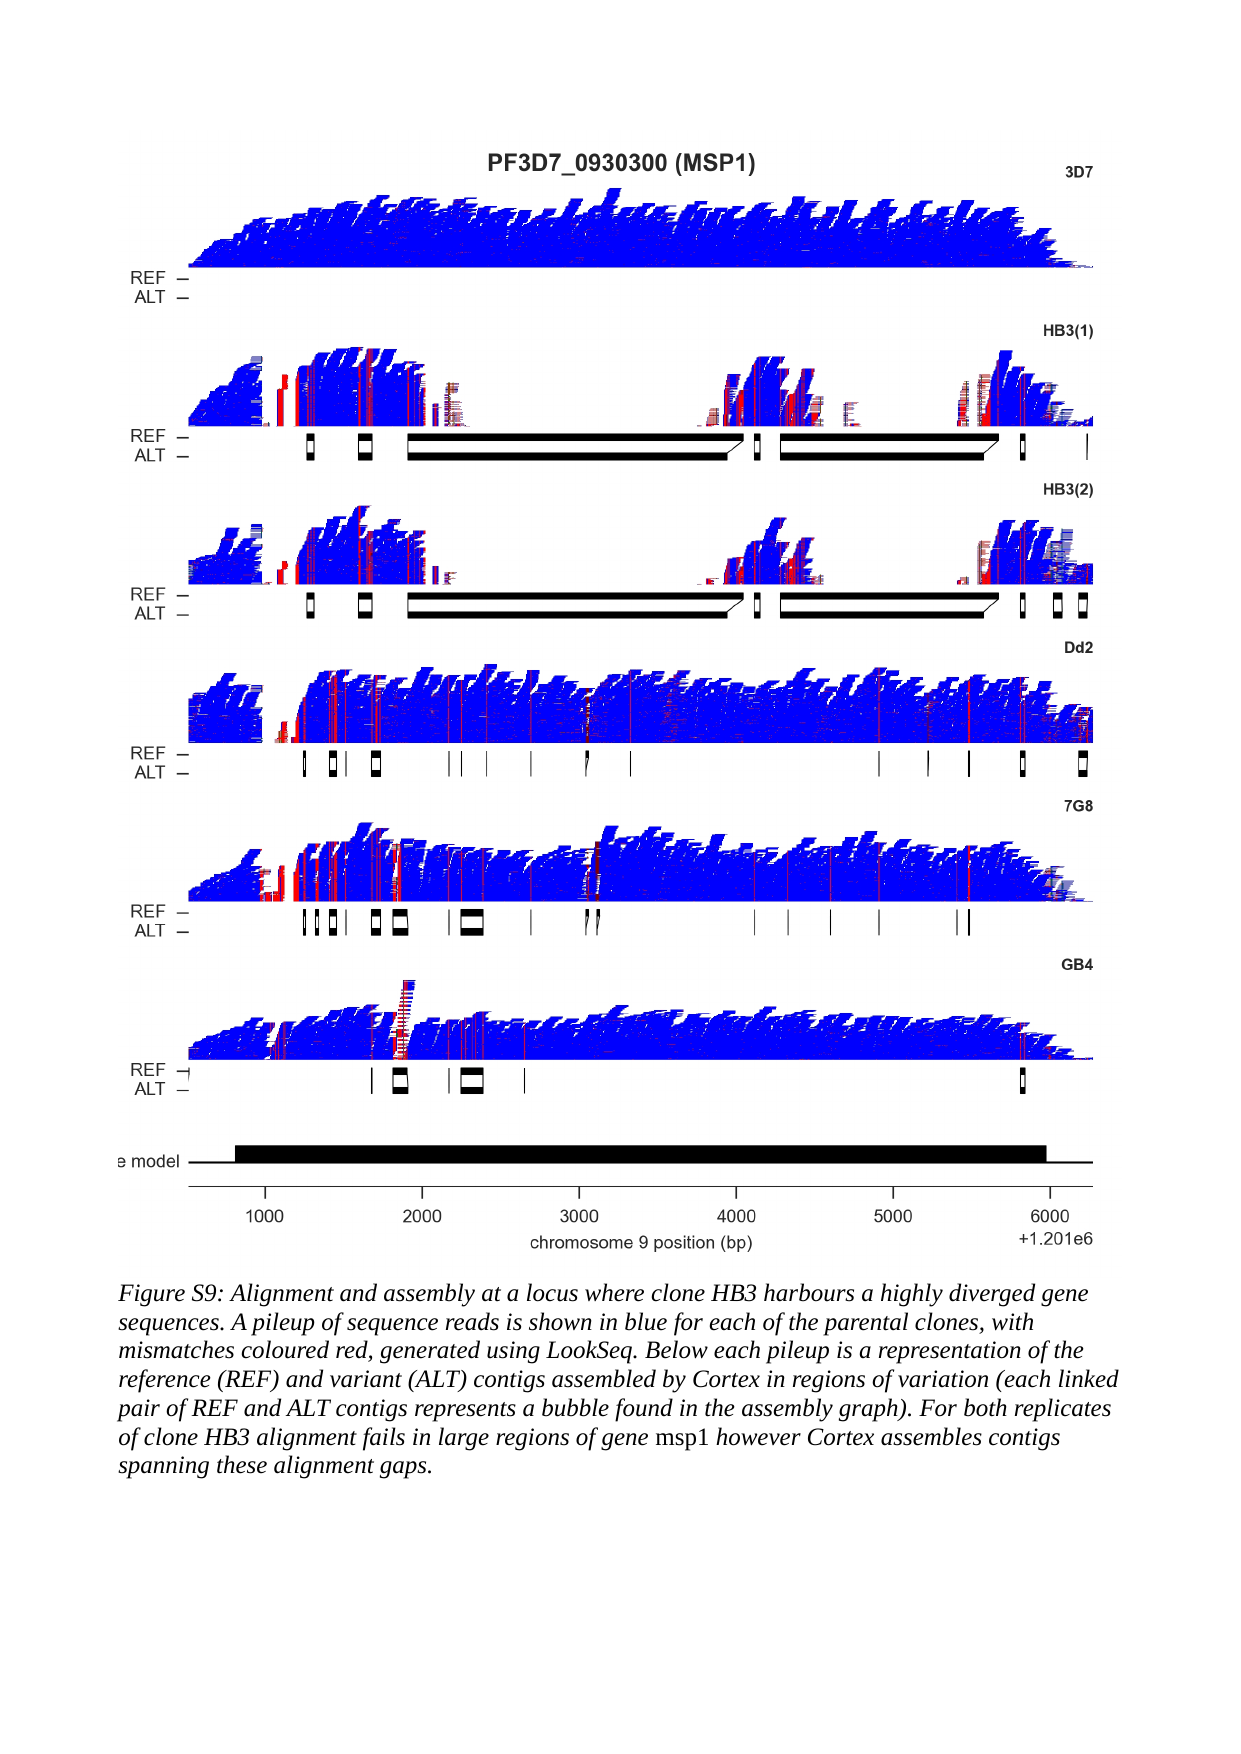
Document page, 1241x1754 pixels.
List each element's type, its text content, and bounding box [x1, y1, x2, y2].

text Figure S9: Alignment and assembly at a locus where clone HB3 harbours a highly diverged gene sequences. A pileup of sequence reads is shown in blue for each of the parental clones, with mismatches coloured red, generated using LookSeq. Below each pileup is a representation of the reference (REF) and variant (ALT) contigs assembled by Cortex in regions of variation (each linked pair of REF and ALT contigs represents a bubble found in the assembly graph). For both replicates of clone HB3 alignment fails in large regions of gene msp1 however Cortex assembles contigs spanning these alignment gaps. [118, 1278, 1122, 1479]
picture [118, 130, 1123, 1278]
